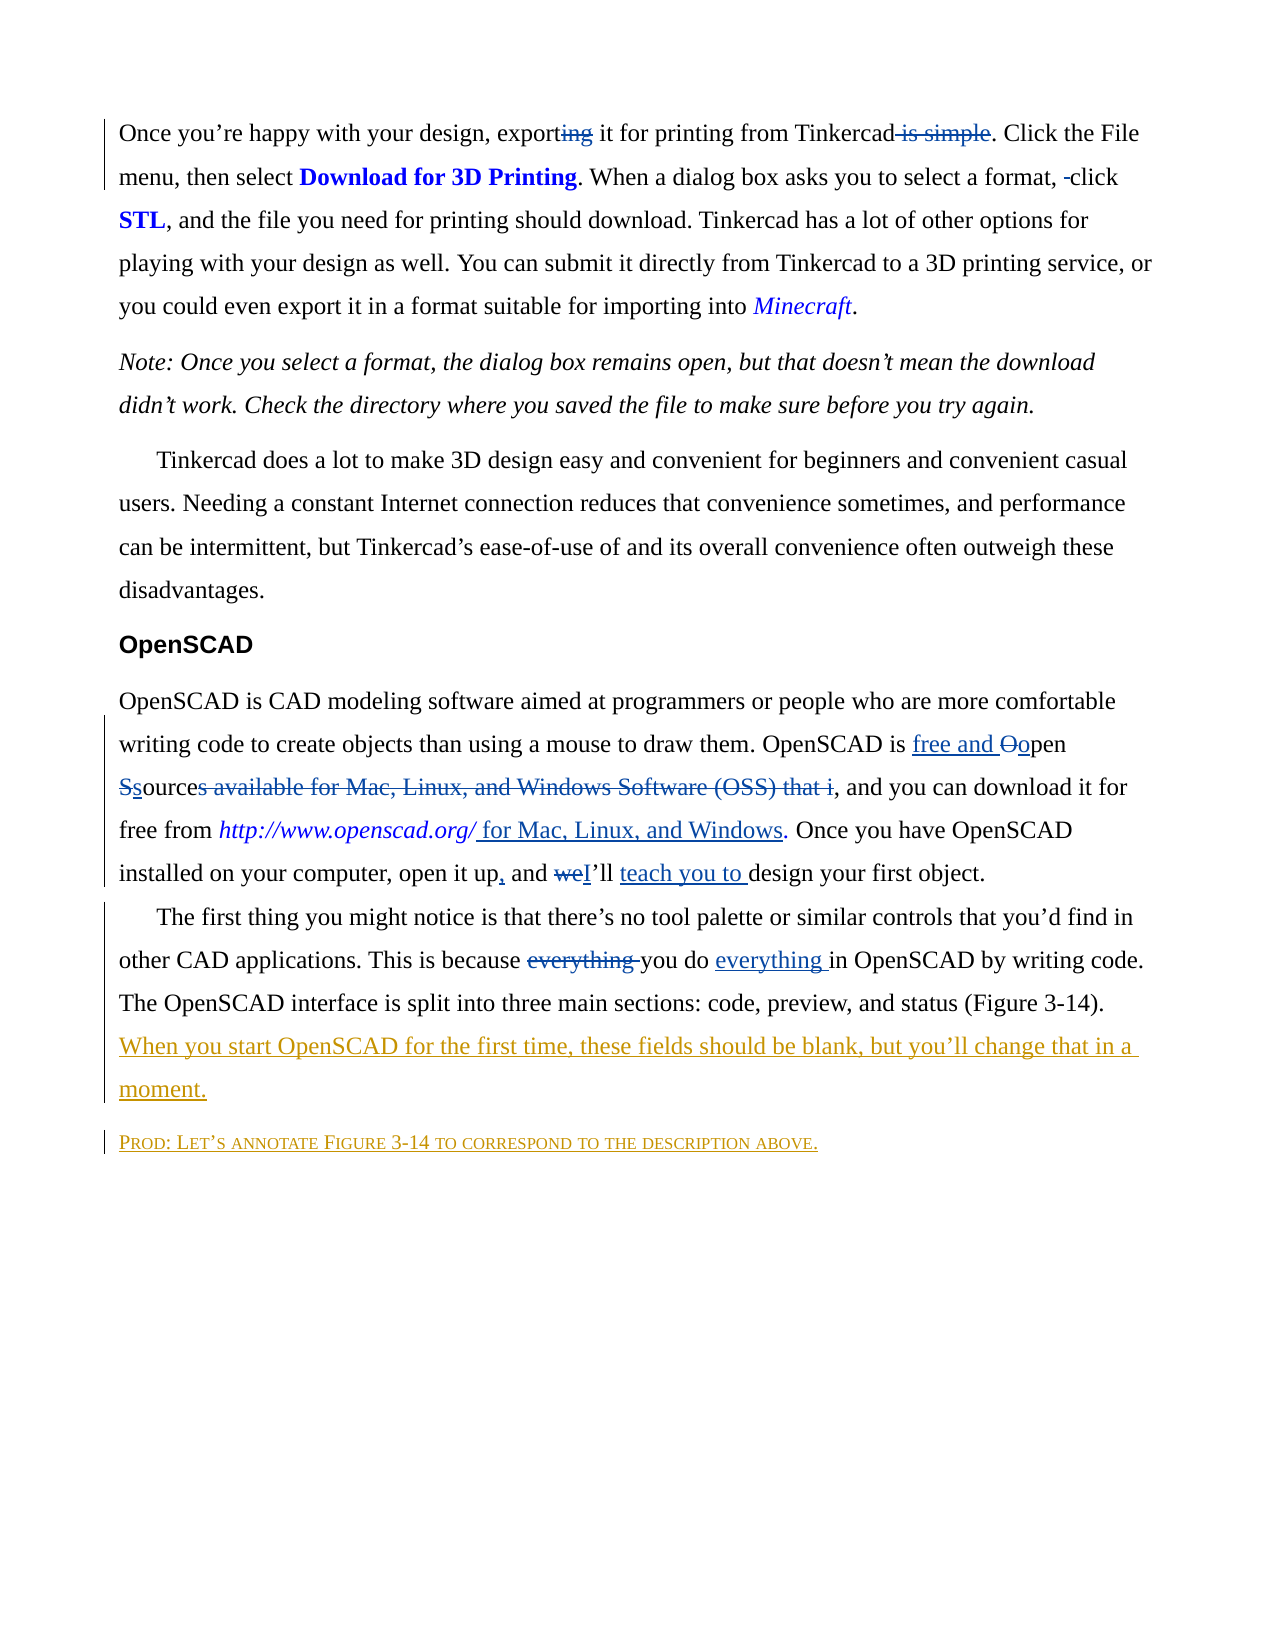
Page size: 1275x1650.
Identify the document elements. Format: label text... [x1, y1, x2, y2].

text OpenSCAD is CAD modeling software aimed at programmers or people who are more comfortable writing code to create objects than using a mouse to draw them. OpenSCAD is free and open source, and you can download it for free from http://www.openscad.org/ for Mac, Linux, and Windows. Once you have OpenSCAD installed on your computer, open it up, and I’ll teach you to design your first object. [118, 686, 1156, 887]
text Note: Once you select a format, the dialog box remains open, but that doesn’t mean the download didn’t work. Check the directory where you saved the file to make sure before you try again. [118, 347, 1156, 418]
text Prod: Let’s annotate Figure 3-14 to correspond to the description above. [118, 1130, 1156, 1154]
text OpenSCAD [118, 630, 1156, 659]
text Tinkercad does a lot to make 3D design easy and convenient for beginners and convenient casual users. Needing a constant Internet connection reduces that convenience sometimes, and performance can be intermittent, but Tinkercad’s ease-of-use of and its overall convenience often outweigh these disadvantages. [118, 445, 1156, 603]
text The first thing you might notice is that there’s no tool palette or similar controls that you’d find in other CAD applications. This is because you do everything in OpenSCAD by writing code. The OpenSCAD interface is split into three main sections: code, preview, and status (Figure 3-14). When you start OpenSCAD for the first time, these fields should be blank, but you’ll change that in a moment. [118, 902, 1156, 1103]
text Once you’re happy with your design, export it for printing from Tinkercad. Click the File menu, then select Download for 3D Printing. When a dialog box asks you to select a format, click STL, and the file you need for printing should download. Tinkercad has a lot of other options for playing with your design as well. You can submit it directly from Tinkercad to a 3D printing service, or you could even export it in a format suitable for importing into Minecraft. [118, 118, 1156, 320]
